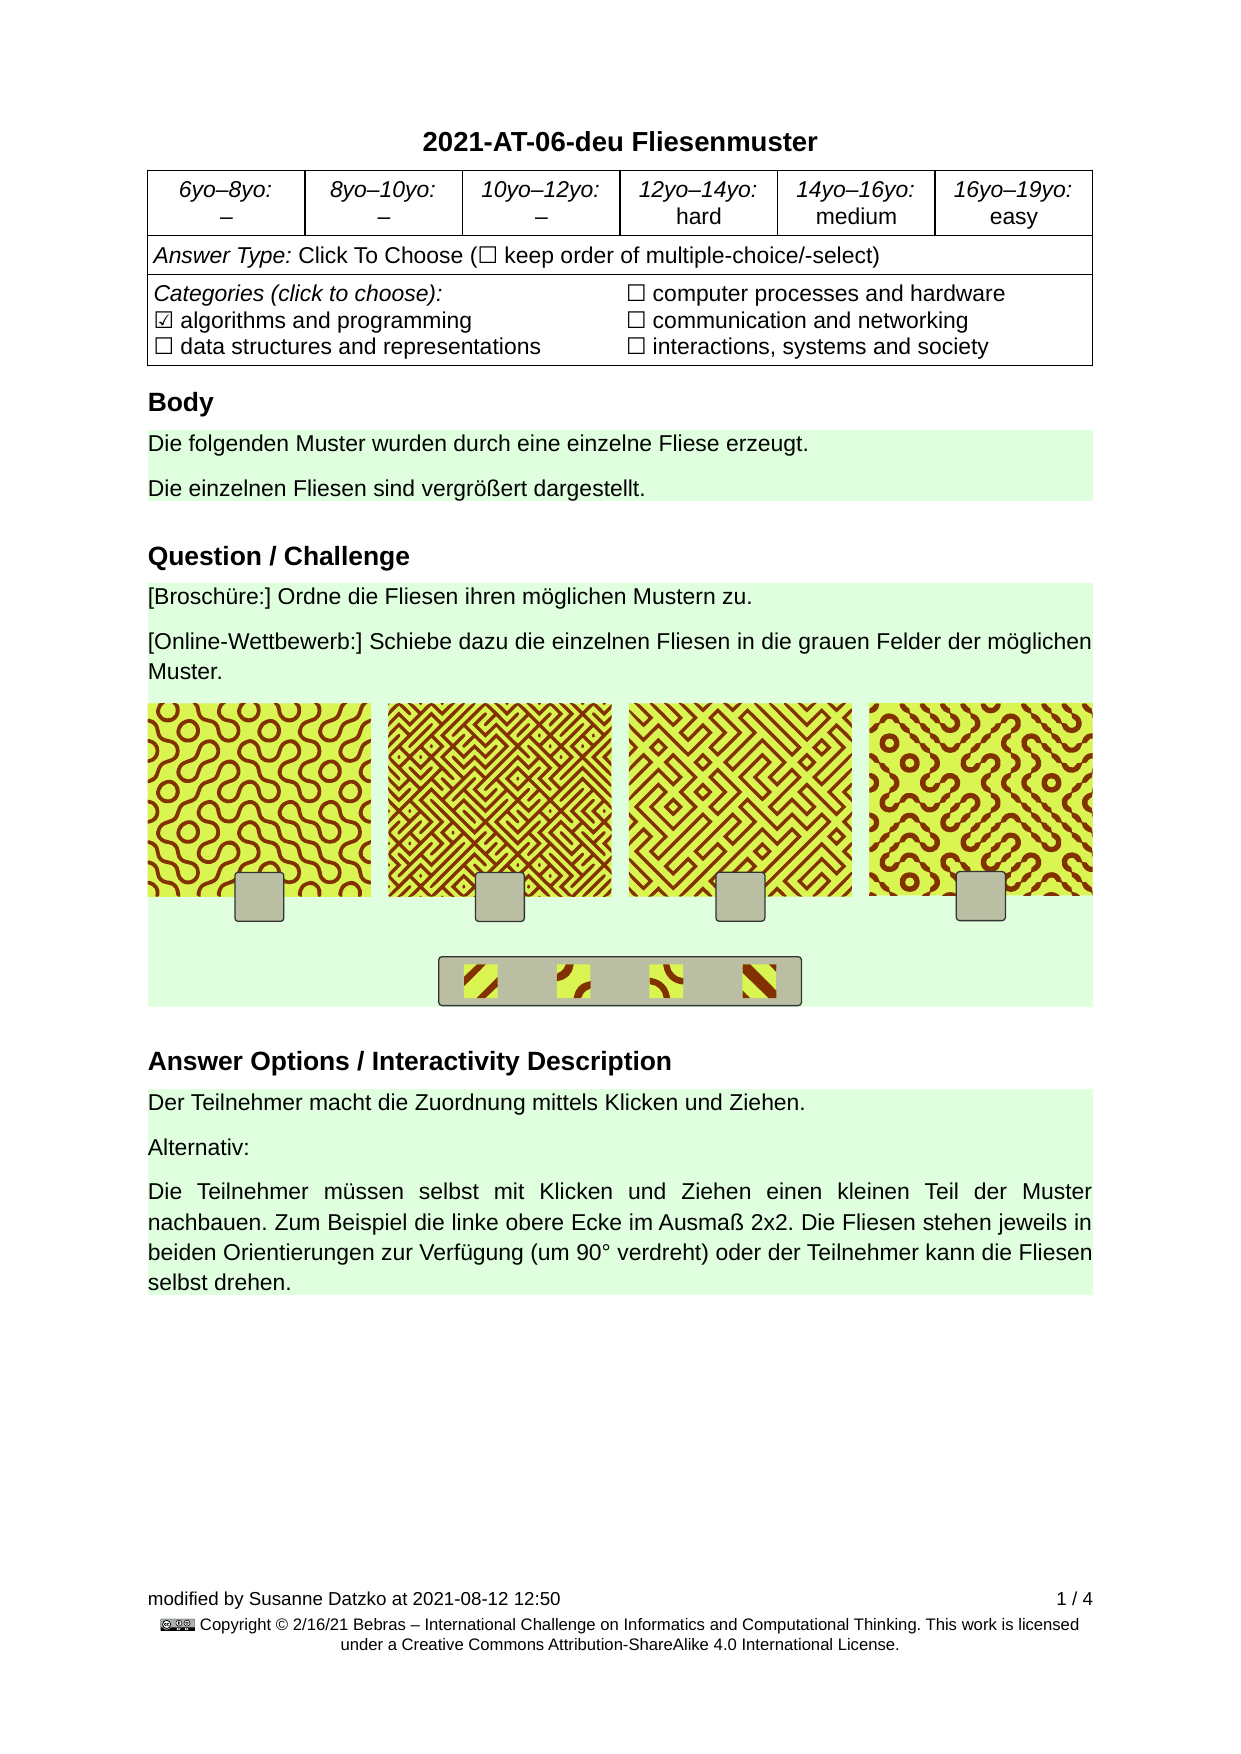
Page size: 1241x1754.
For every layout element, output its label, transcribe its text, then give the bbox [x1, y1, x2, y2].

subtitle Body [148, 387, 1093, 417]
table_header 12yo–14yo: hard [621, 171, 777, 235]
table_header 8yo–10yo: – [306, 171, 462, 235]
text Alternativ: [148, 1133, 1093, 1160]
table_cell Categories (click to choose): ☑ algorithms and programming ☐ data structures and representations [148, 275, 620, 365]
text [Broschüre:] Ordne die Fliesen ihren möglichen Mustern zu. [148, 583, 1093, 609]
table_header 10yo–12yo: – [463, 171, 619, 235]
table_header 6yo–8yo: – [148, 171, 304, 235]
table_cell Answer Type: Click To Choose (☐ keep order of multiple-choice/-select) [148, 236, 1092, 274]
table_header 16yo–19yo: easy [936, 171, 1092, 235]
text Der Teilnehmer macht die Zuordnung mittels Klicken und Ziehen. [148, 1089, 1093, 1115]
text Die Teilnehmer müssen selbst mit Klicken und Ziehen einen kleinen Teil der Muster nachbauen. Zum Beispiel die linke obere Ecke im Ausmaß 2x2. Die Fliesen stehen jeweils in beiden Orientierungen zur Verfügung (um 90° verdreht) oder der Teilnehmer kann die Fliesen selbst drehen. [148, 1178, 1093, 1295]
text Die folgenden Muster wurden durch eine einzelne Fliese erzeugt. [148, 430, 1093, 456]
text Die einzelnen Fliesen sind vergrößert dargestellt. [148, 475, 1093, 501]
subtitle Answer Options / Interactivity Description [148, 1046, 1093, 1076]
table_cell ☐ computer processes and hardware ☐ communication and networking ☐ interactions, systems and society [620, 275, 1092, 365]
table_header 14yo–16yo: medium [778, 171, 934, 235]
subtitle Question / Challenge [148, 540, 1093, 571]
text [Online-Wettbewerb:] Schiebe dazu die einzelnen Fliesen in die grauen Felder der möglichen Muster. [148, 628, 1093, 684]
subtitle 2021-AT-06-deu Fliesenmuster [148, 125, 1093, 157]
